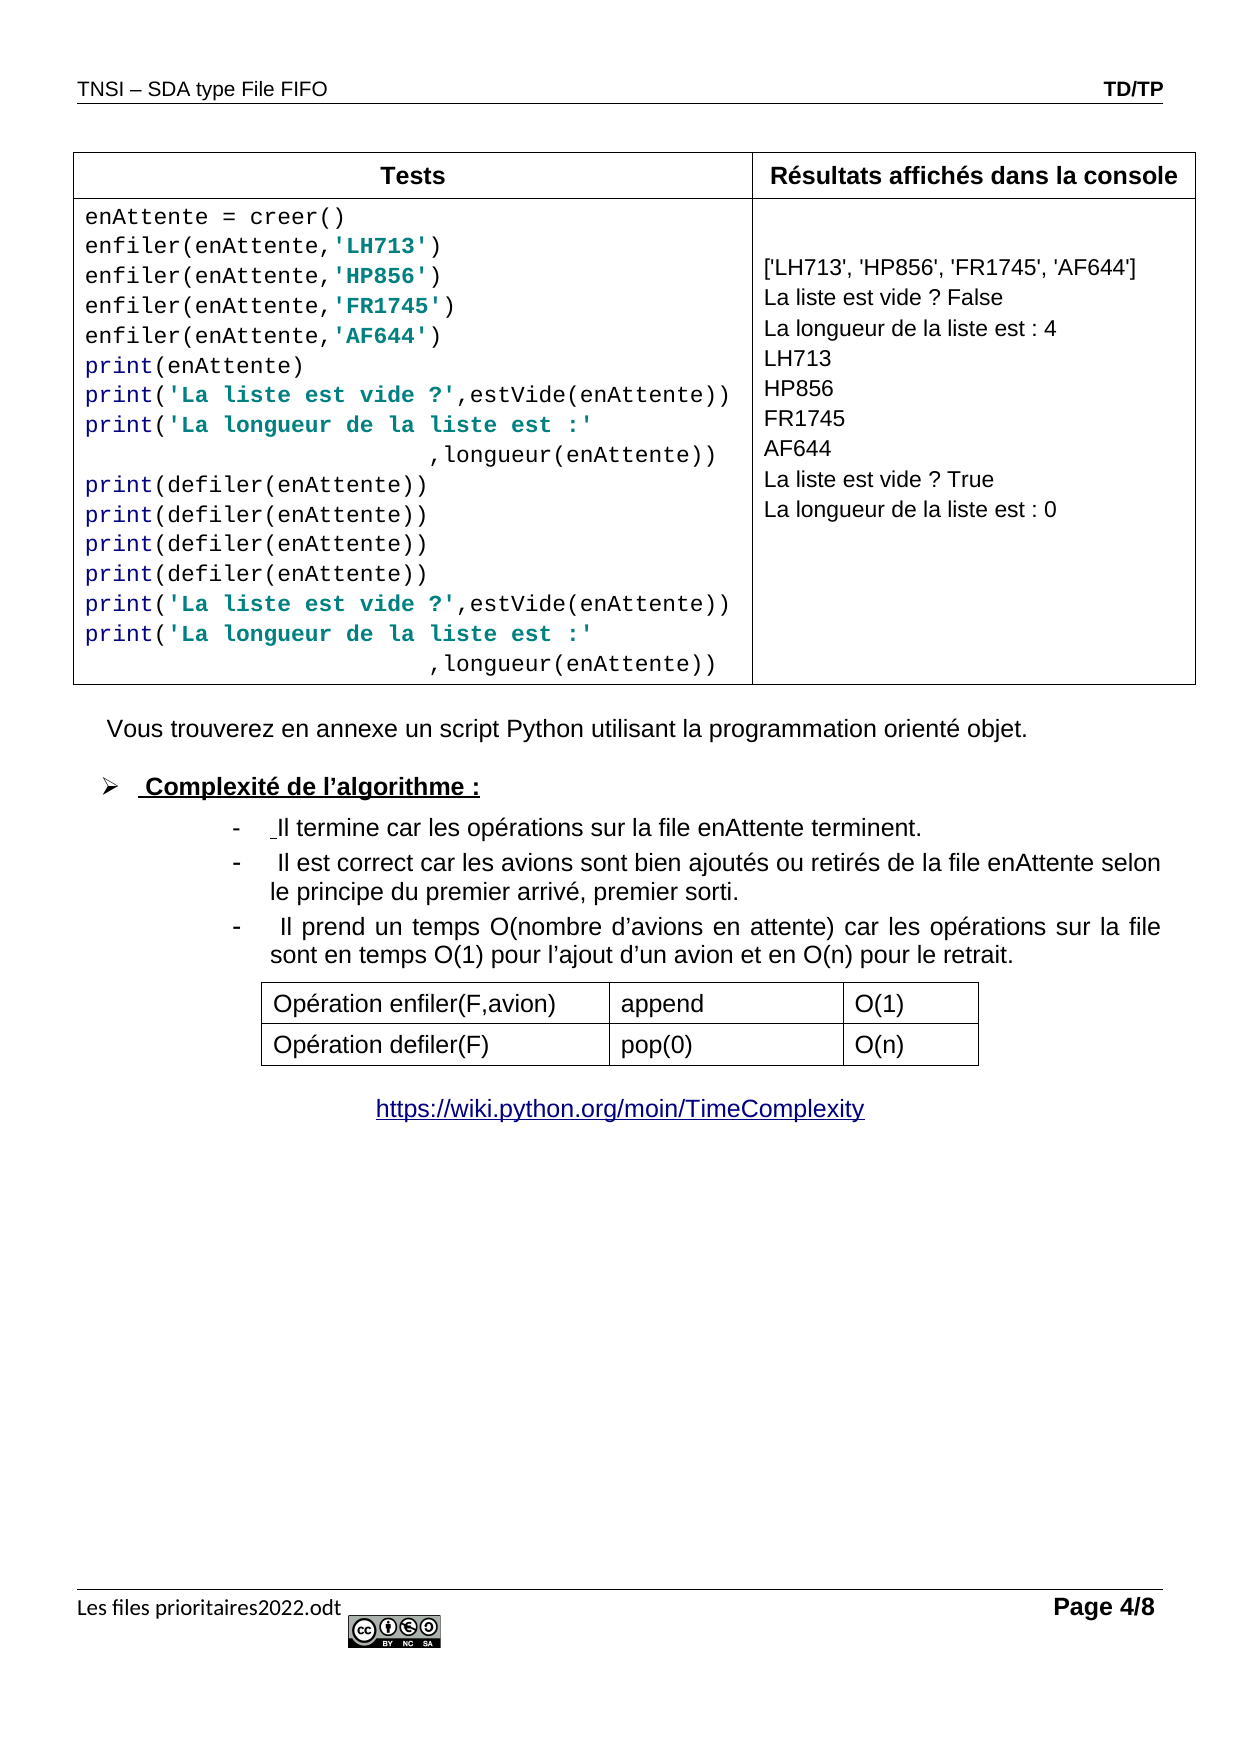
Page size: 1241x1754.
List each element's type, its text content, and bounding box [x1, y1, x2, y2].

table_cell O(n) [844, 1024, 978, 1064]
text Vous trouverez en annexe un script Python utilisant la programmation orienté objet. [77, 714, 1163, 743]
table_header Opération enfiler(F,avion) [262, 983, 609, 1023]
table_cell pop(0) [610, 1024, 843, 1064]
picture [348, 1615, 441, 1648]
list Il prend un temps O(nombre d’avions en attente) car les opérations sur la file sont en temps O(1) pour l’ajout d’un avion et en O(n) pour le retrait. [232, 912, 1163, 969]
table_header Résultats affichés dans la console [753, 153, 1195, 198]
table_header O(1) [844, 983, 978, 1023]
table_header append [610, 983, 843, 1023]
table_cell Opération defiler(F) [262, 1024, 609, 1064]
table_header Tests [74, 153, 752, 198]
list Il est correct car les avions sont bien ajoutés ou retirés de la file enAttente selon le principe du premier arrivé, premier sorti. [232, 848, 1163, 905]
table_cell enAttente = creer() enfiler(enAttente,'LH713') enfiler(enAttente,'HP856') enfiler(enAttente,'FR1745') enfiler(enAttente,'AF644') print(enAttente) print('La liste est vide ?',estVide(enAttente)) print('La longueur de la liste est :' ,longueur(enAttente)) print(defiler(enAttente)) print(defiler(enAttente)) print(defiler(enAttente)) print(defiler(enAttente)) print('La liste est vide ?',estVide(enAttente)) print('La longueur de la liste est :' ,longueur(enAttente)) [74, 199, 752, 684]
list Il termine car les opérations sur la file enAttente terminent. [232, 813, 1163, 842]
list Complexité de l’algorithme : [100, 771, 1163, 800]
text https://wiki.python.org/moin/TimeComplexity [77, 1094, 1163, 1123]
table_cell ['LH713', 'HP856', 'FR1745', 'AF644'] La liste est vide ? False La longueur de la liste est : 4 LH713 HP856 FR1745 AF644 La liste est vide ? True La longueur de la liste est : 0 [753, 199, 1195, 684]
